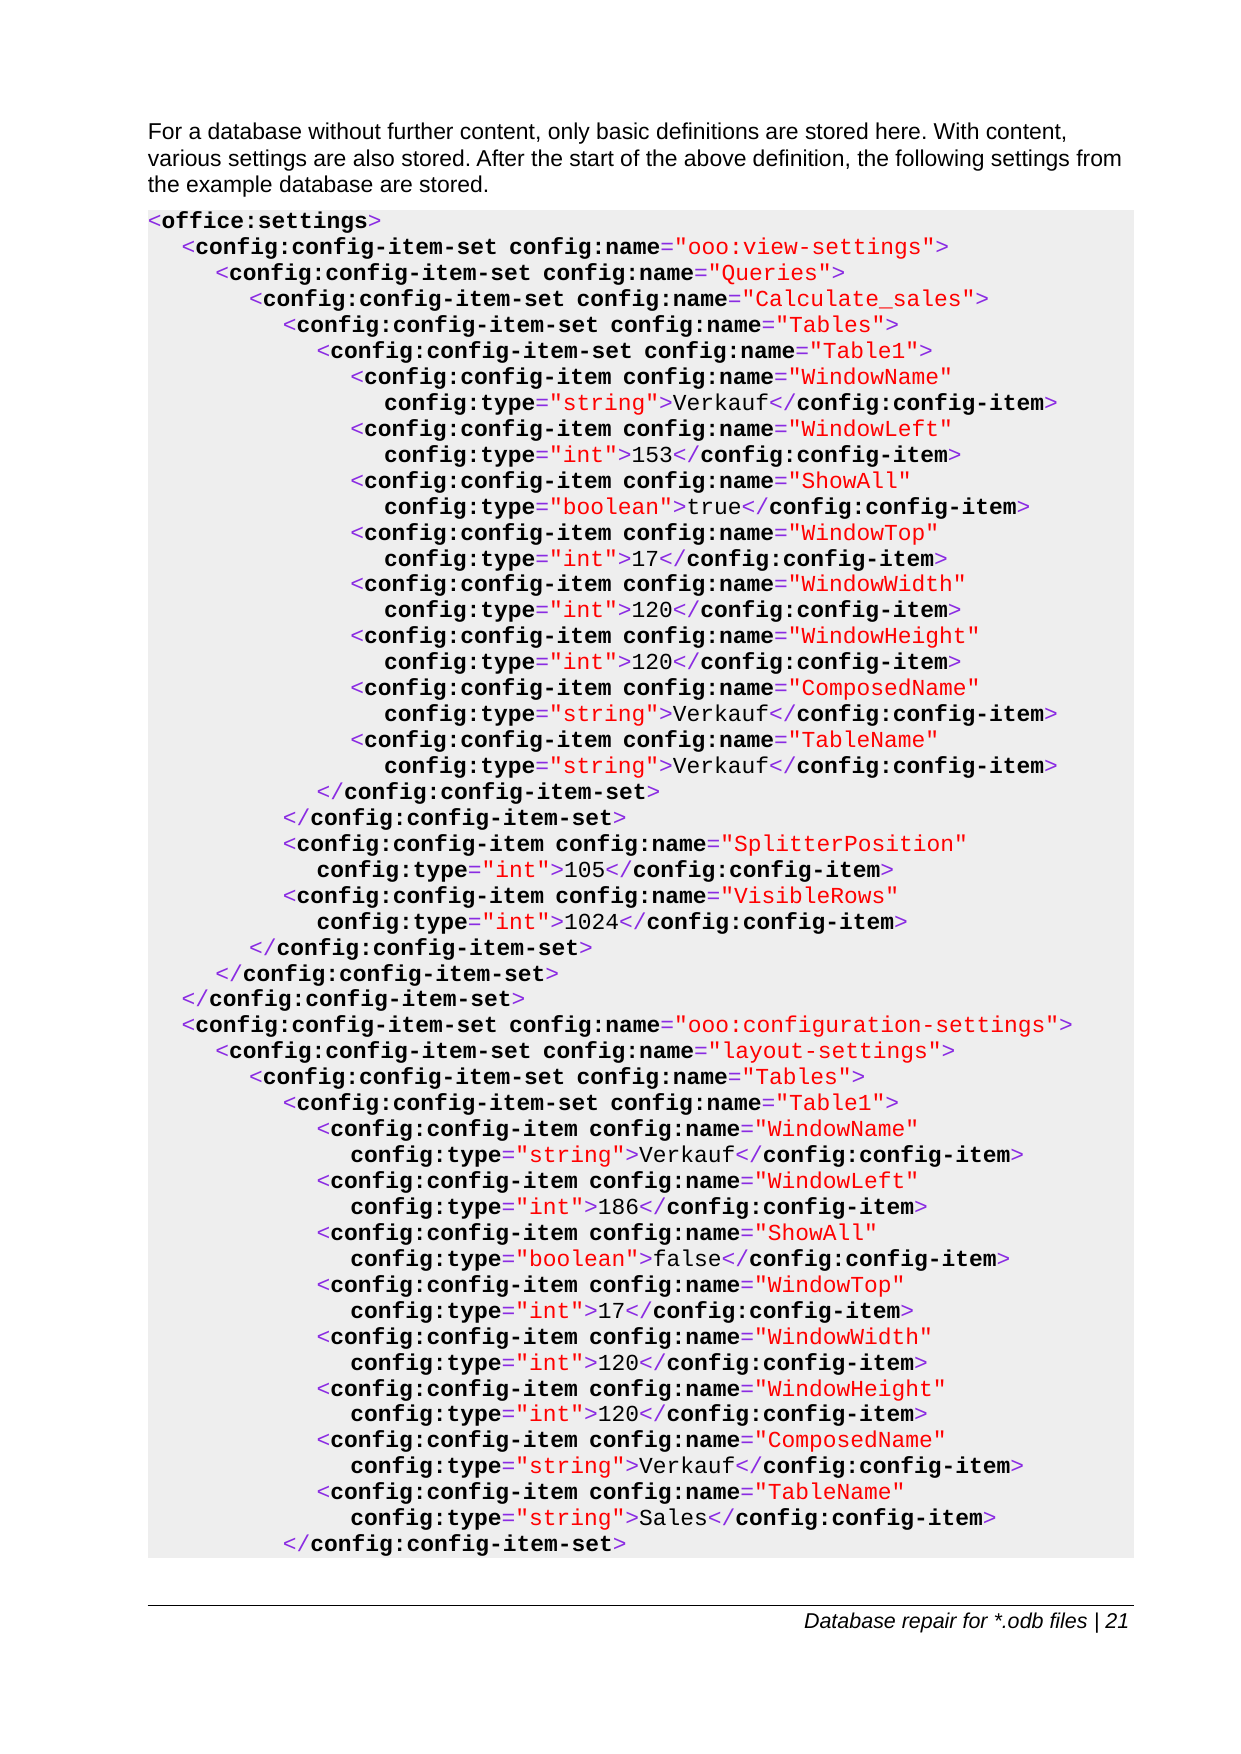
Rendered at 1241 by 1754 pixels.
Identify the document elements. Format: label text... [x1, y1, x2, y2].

text <office:settings> <config:config-item-set config:name="ooo:view-settings"> <config:config-item-set config:name="Queries"> <config:config-item-set config:name="Calculate_sales"> <config:config-item-set config:name="Tables"> <config:config-item-set config:name="Table1"> <config:config-item config:name="WindowName" config:type="string">Verkauf</config:config-item> <config:config-item config:name="WindowLeft" config:type="int">153</config:config-item> <config:config-item config:name="ShowAll" config:type="boolean">true</config:config-item> <config:config-item config:name="WindowTop" config:type="int">17</config:config-item> <config:config-item config:name="WindowWidth" config:type="int">120</config:config-item> <config:config-item config:name="WindowHeight" config:type="int">120</config:config-item> <config:config-item config:name="ComposedName" config:type="string">Verkauf</config:config-item> <config:config-item config:name="TableName" config:type="string">Verkauf</config:config-item> </config:config-item-set> </config:config-item-set> <config:config-item config:name="SplitterPosition" config:type="int">105</config:config-item> <config:config-item config:name="VisibleRows" config:type="int">1024</config:config-item> </config:config-item-set> </config:config-item-set> </config:config-item-set> <config:config-item-set config:name="ooo:configuration-settings"> <config:config-item-set config:name="layout-settings"> <config:config-item-set config:name="Tables"> <config:config-item-set config:name="Table1"> <config:config-item config:name="WindowName" config:type="string">Verkauf</config:config-item> <config:config-item config:name="WindowLeft" config:type="int">186</config:config-item> <config:config-item config:name="ShowAll" config:type="boolean">false</config:config-item> <config:config-item config:name="WindowTop" config:type="int">17</config:config-item> <config:config-item config:name="WindowWidth" config:type="int">120</config:config-item> <config:config-item config:name="WindowHeight" config:type="int">120</config:config-item> <config:config-item config:name="ComposedName" config:type="string">Verkauf</config:config-item> <config:config-item config:name="TableName" config:type="string">Sales</config:config-item> </config:config-item-set> [148, 210, 1134, 1558]
text For a database without further content, only basic definitions are stored here. With content, various settings are also stored. After the start of the above definition, the following settings from the example database are stored. [148, 118, 1134, 197]
